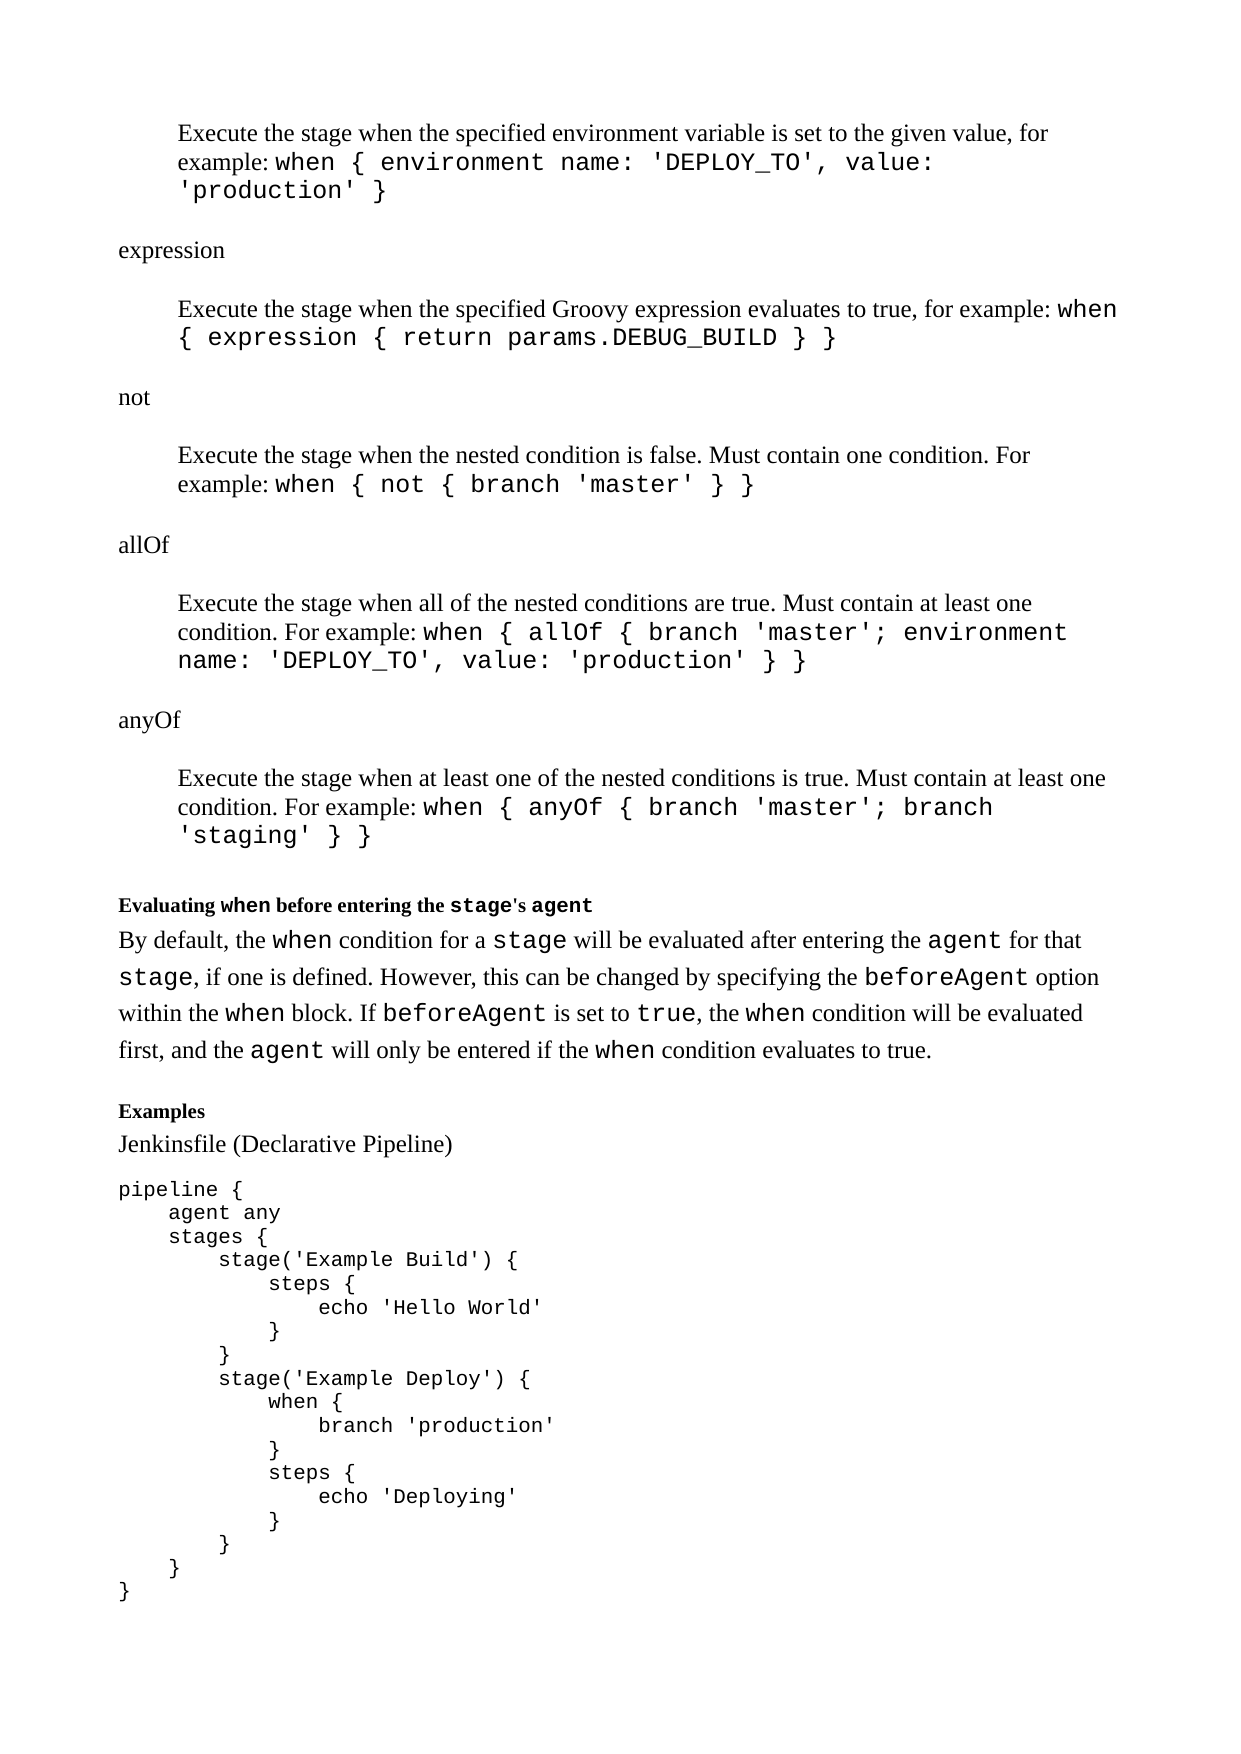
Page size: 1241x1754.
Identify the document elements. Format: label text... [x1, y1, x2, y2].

subtitle anyOf [118, 705, 1122, 734]
text Jenkinsfile (Declarative Pipeline) [118, 1129, 1122, 1158]
text } [118, 1533, 1122, 1557]
text } [118, 1320, 1122, 1344]
text pipeline { [118, 1178, 1122, 1202]
text agent any [118, 1202, 1122, 1226]
list Execute the stage when the specified environment variable is set to the given value, for example: when { environment name: 'DEPLOY_TO', value: 'production' } [177, 118, 1122, 206]
list Execute the stage when the specified Groovy expression evaluates to true, for example: when { expression { return params.DEBUG_BUILD } } [177, 294, 1122, 353]
subtitle expression [118, 236, 1122, 264]
text stages { [118, 1226, 1122, 1249]
text steps { [118, 1273, 1122, 1297]
subtitle allOf [118, 530, 1122, 558]
text steps { [118, 1462, 1122, 1486]
text By default, the when condition for a stage will be evaluated after entering the agent for that stage, if one is defined. However, this can be changed by specifying the beforeAgent option within the when block. If beforeAgent is set to true, the when condition will be evaluated first, and the agent will only be entered if the when condition evaluates to true. [118, 925, 1122, 1066]
text } [118, 1557, 1122, 1581]
text } [118, 1581, 1122, 1604]
list Execute the stage when all of the nested conditions are true. Must contain at least one condition. For example: when { allOf { branch 'master'; environment name: 'DEPLOY_TO', value: 'production' } } [177, 588, 1122, 676]
text } [118, 1344, 1122, 1368]
subtitle Evaluating when before entering the stage's agent [118, 893, 1122, 919]
subtitle not [118, 382, 1122, 411]
text stage('Example Build') { [118, 1249, 1122, 1273]
text } [118, 1439, 1122, 1462]
text echo 'Deploying' [118, 1486, 1122, 1509]
list Execute the stage when the nested condition is false. Must contain one condition. For example: when { not { branch 'master' } } [177, 441, 1122, 500]
text stage('Example Deploy') { [118, 1368, 1122, 1391]
text when { [118, 1391, 1122, 1415]
text echo 'Hello World' [118, 1297, 1122, 1320]
list Execute the stage when at least one of the nested conditions is true. Must contain at least one condition. For example: when { anyOf { branch 'master'; branch 'staging' } } [177, 763, 1122, 851]
subtitle Examples [118, 1099, 1122, 1123]
text branch 'production' [118, 1415, 1122, 1439]
text } [118, 1509, 1122, 1533]
